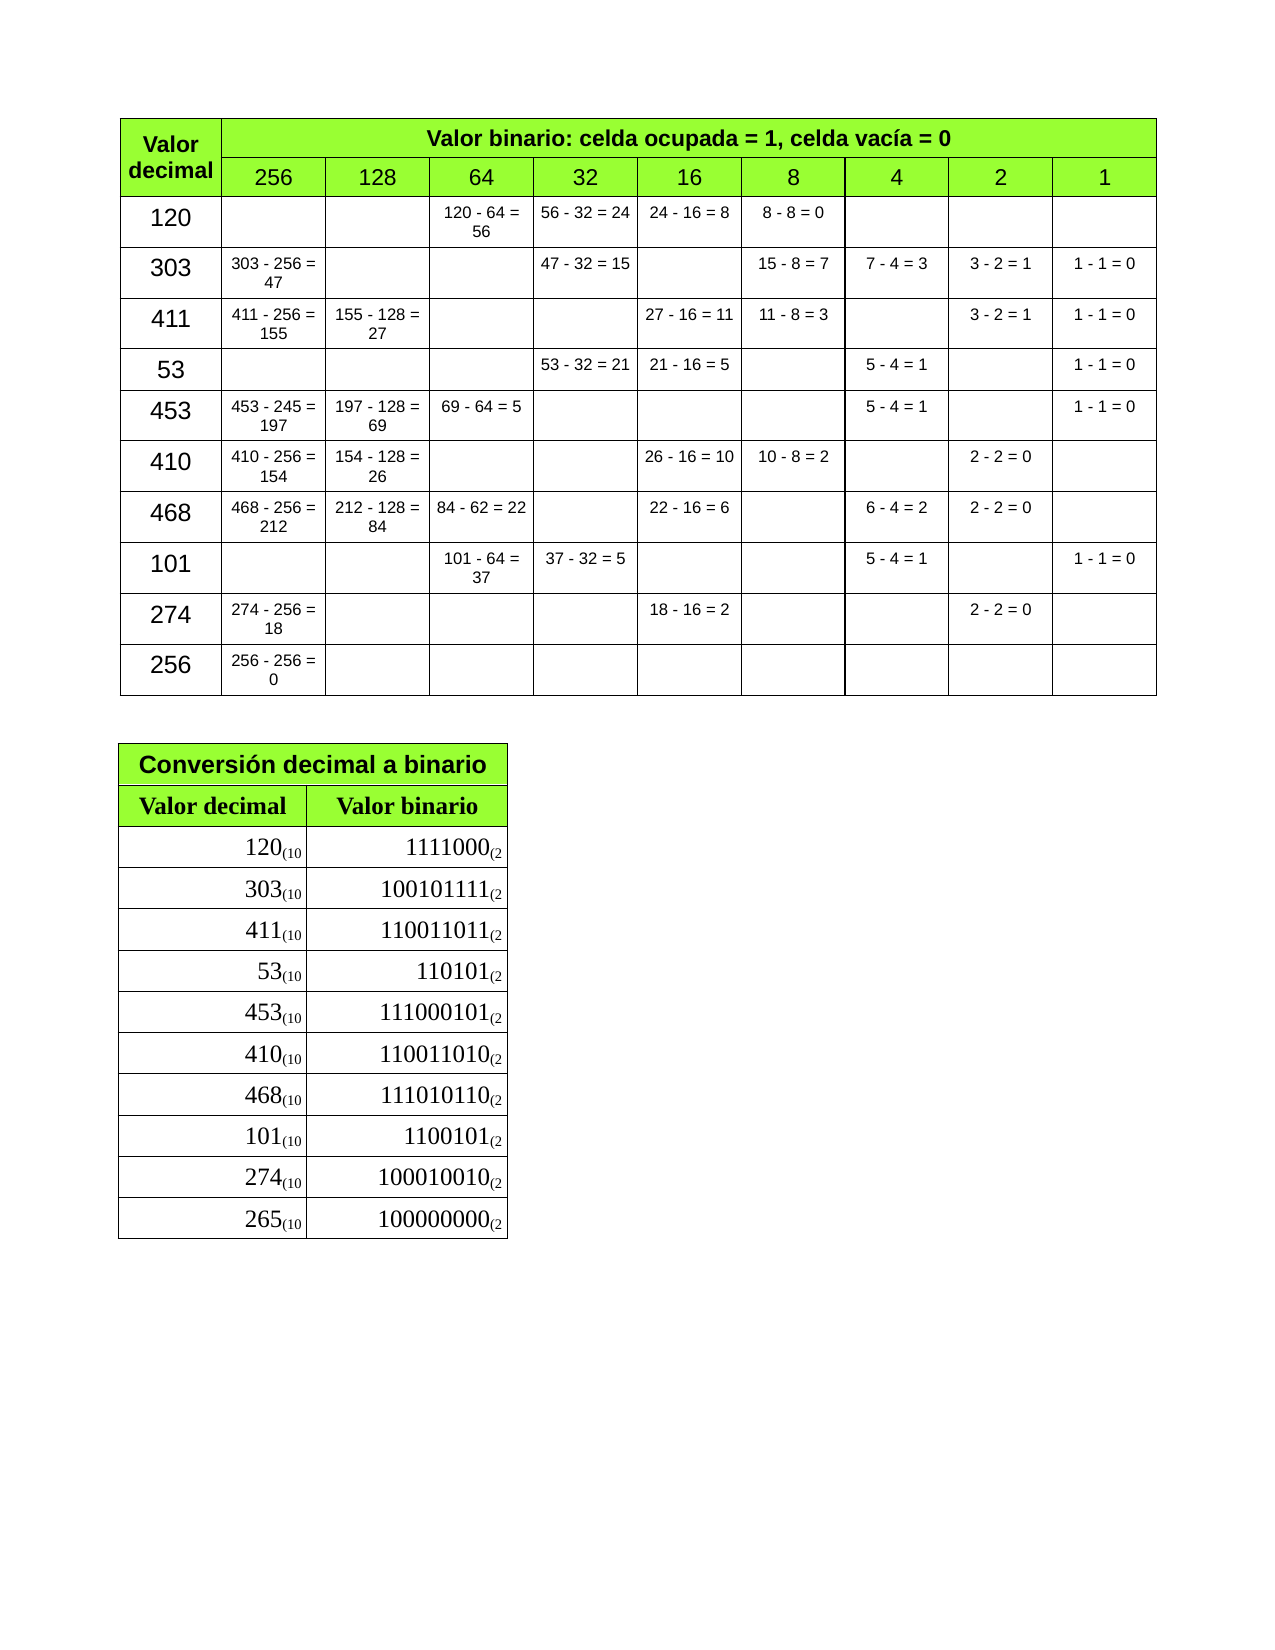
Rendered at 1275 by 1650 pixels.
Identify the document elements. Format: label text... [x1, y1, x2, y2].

table_cell [534, 299, 637, 348]
table_cell 410 [121, 441, 221, 491]
table_cell 274 - 256 = 18 [222, 594, 325, 644]
table_cell 155 - 128 = 27 [326, 299, 429, 348]
table_cell 265(10 [119, 1198, 306, 1238]
table_cell [326, 349, 429, 389]
table_cell [949, 645, 1052, 694]
table_cell 110011011(2 [307, 909, 507, 949]
table_header Valor decimal [121, 119, 221, 196]
table_cell Valor decimal [119, 786, 306, 826]
table_cell 1 - 1 = 0 [1053, 299, 1156, 348]
table_header Conversión decimal a binario [119, 744, 507, 784]
table_cell 110101(2 [307, 951, 507, 991]
table_cell [326, 543, 429, 593]
table_cell 84 - 62 = 22 [430, 492, 533, 542]
table_cell 303 - 256 = 47 [222, 248, 325, 297]
table_cell 101(10 [119, 1116, 306, 1156]
table_cell [846, 645, 948, 694]
table_cell [326, 248, 429, 297]
table_cell 53 - 32 = 21 [534, 349, 637, 389]
table_cell 111010110(2 [307, 1074, 507, 1114]
table_cell [222, 543, 325, 593]
table_cell 6 - 4 = 2 [846, 492, 948, 542]
table_cell 411 [121, 299, 221, 348]
table_cell 4 [846, 158, 948, 196]
table_cell 18 - 16 = 2 [638, 594, 741, 644]
table_cell 5 - 4 = 1 [846, 391, 948, 440]
table_cell 8 - 8 = 0 [742, 197, 844, 247]
table_cell [742, 391, 844, 440]
table_cell 53 [121, 349, 221, 389]
table_cell 5 - 4 = 1 [846, 349, 948, 389]
table_cell [534, 441, 637, 491]
table_cell 3 - 2 = 1 [949, 248, 1052, 297]
table_cell [846, 594, 948, 644]
table_cell 110011010(2 [307, 1033, 507, 1073]
table_cell 47 - 32 = 15 [534, 248, 637, 297]
table_cell [430, 645, 533, 694]
table_cell 1 - 1 = 0 [1053, 248, 1156, 297]
table_cell 410 - 256 = 154 [222, 441, 325, 491]
table_cell [326, 645, 429, 694]
table_header Valor binario: celda ocupada = 1, celda vacía = 0 [222, 119, 1156, 157]
table_cell [949, 391, 1052, 440]
table_cell 154 - 128 = 26 [326, 441, 429, 491]
table_cell 101 - 64 = 37 [430, 543, 533, 593]
table_cell [846, 441, 948, 491]
table_cell [534, 645, 637, 694]
table_cell 1 [1053, 158, 1156, 196]
table_cell 11 - 8 = 3 [742, 299, 844, 348]
table_cell 2 - 2 = 0 [949, 441, 1052, 491]
table_cell [326, 197, 429, 247]
table_cell 128 [326, 158, 429, 196]
table_cell 274(10 [119, 1157, 306, 1197]
table_cell 56 - 32 = 24 [534, 197, 637, 247]
table_cell 15 - 8 = 7 [742, 248, 844, 297]
table_cell 37 - 32 = 5 [534, 543, 637, 593]
table_cell 274 [121, 594, 221, 644]
table_cell [1053, 645, 1156, 694]
table_cell 1 - 1 = 0 [1053, 391, 1156, 440]
table_cell [742, 543, 844, 593]
table_cell 1 - 1 = 0 [1053, 543, 1156, 593]
table_cell 16 [638, 158, 741, 196]
table_cell 212 - 128 = 84 [326, 492, 429, 542]
table_cell [742, 492, 844, 542]
table_cell 468 [121, 492, 221, 542]
table_cell [846, 197, 948, 247]
table_cell [534, 391, 637, 440]
table_cell [534, 594, 637, 644]
table_cell [638, 248, 741, 297]
table_cell [430, 594, 533, 644]
table_cell 256 [121, 645, 221, 694]
table_cell 100000000(2 [307, 1198, 507, 1238]
table_cell 120 [121, 197, 221, 247]
table_cell 410(10 [119, 1033, 306, 1073]
table_cell [222, 197, 325, 247]
table_cell [949, 349, 1052, 389]
table_cell [638, 645, 741, 694]
table_cell 256 - 256 = 0 [222, 645, 325, 694]
table_cell 100101111(2 [307, 868, 507, 908]
table_cell 411 - 256 = 155 [222, 299, 325, 348]
table_cell 22 - 16 = 6 [638, 492, 741, 542]
table_cell [846, 299, 948, 348]
table_cell 69 - 64 = 5 [430, 391, 533, 440]
table_cell [742, 594, 844, 644]
table_cell 26 - 16 = 10 [638, 441, 741, 491]
table_cell [638, 543, 741, 593]
table_cell 111000101(2 [307, 992, 507, 1032]
table_cell 453 - 245 = 197 [222, 391, 325, 440]
table_cell [1053, 594, 1156, 644]
table_cell [1053, 197, 1156, 247]
table_cell 2 - 2 = 0 [949, 594, 1052, 644]
table_cell 468 - 256 = 212 [222, 492, 325, 542]
table_cell 24 - 16 = 8 [638, 197, 741, 247]
table_cell 8 [742, 158, 844, 196]
table_cell 256 [222, 158, 325, 196]
table_cell [742, 349, 844, 389]
table_cell 101 [121, 543, 221, 593]
table_cell [742, 645, 844, 694]
table_cell 3 - 2 = 1 [949, 299, 1052, 348]
table_cell [1053, 492, 1156, 542]
table_cell 7 - 4 = 3 [846, 248, 948, 297]
table_cell 5 - 4 = 1 [846, 543, 948, 593]
table_cell 2 [949, 158, 1052, 196]
table_cell [222, 349, 325, 389]
table_cell 10 - 8 = 2 [742, 441, 844, 491]
table_cell 303 [121, 248, 221, 297]
table_cell 1 - 1 = 0 [1053, 349, 1156, 389]
table_cell 197 - 128 = 69 [326, 391, 429, 440]
table_cell 64 [430, 158, 533, 196]
table_cell [430, 299, 533, 348]
table_cell 453(10 [119, 992, 306, 1032]
table_cell 2 - 2 = 0 [949, 492, 1052, 542]
table_cell 1100101(2 [307, 1116, 507, 1156]
table_cell 32 [534, 158, 637, 196]
table_cell Valor binario [307, 786, 507, 826]
table_cell [430, 248, 533, 297]
table_cell 53(10 [119, 951, 306, 991]
table_cell 27 - 16 = 11 [638, 299, 741, 348]
table_cell 468(10 [119, 1074, 306, 1114]
table_cell [534, 492, 637, 542]
table_cell 453 [121, 391, 221, 440]
table_cell [1053, 441, 1156, 491]
table_cell 120(10 [119, 827, 306, 867]
table_cell 411(10 [119, 909, 306, 949]
table_cell [638, 391, 741, 440]
table_cell 100010010(2 [307, 1157, 507, 1197]
table_cell 120 - 64 = 56 [430, 197, 533, 247]
table_cell [430, 441, 533, 491]
table_cell 303(10 [119, 868, 306, 908]
table_cell [326, 594, 429, 644]
table_cell 1111000(2 [307, 827, 507, 867]
table_cell [949, 543, 1052, 593]
table_cell 21 - 16 = 5 [638, 349, 741, 389]
table_cell [949, 197, 1052, 247]
table_cell [430, 349, 533, 389]
